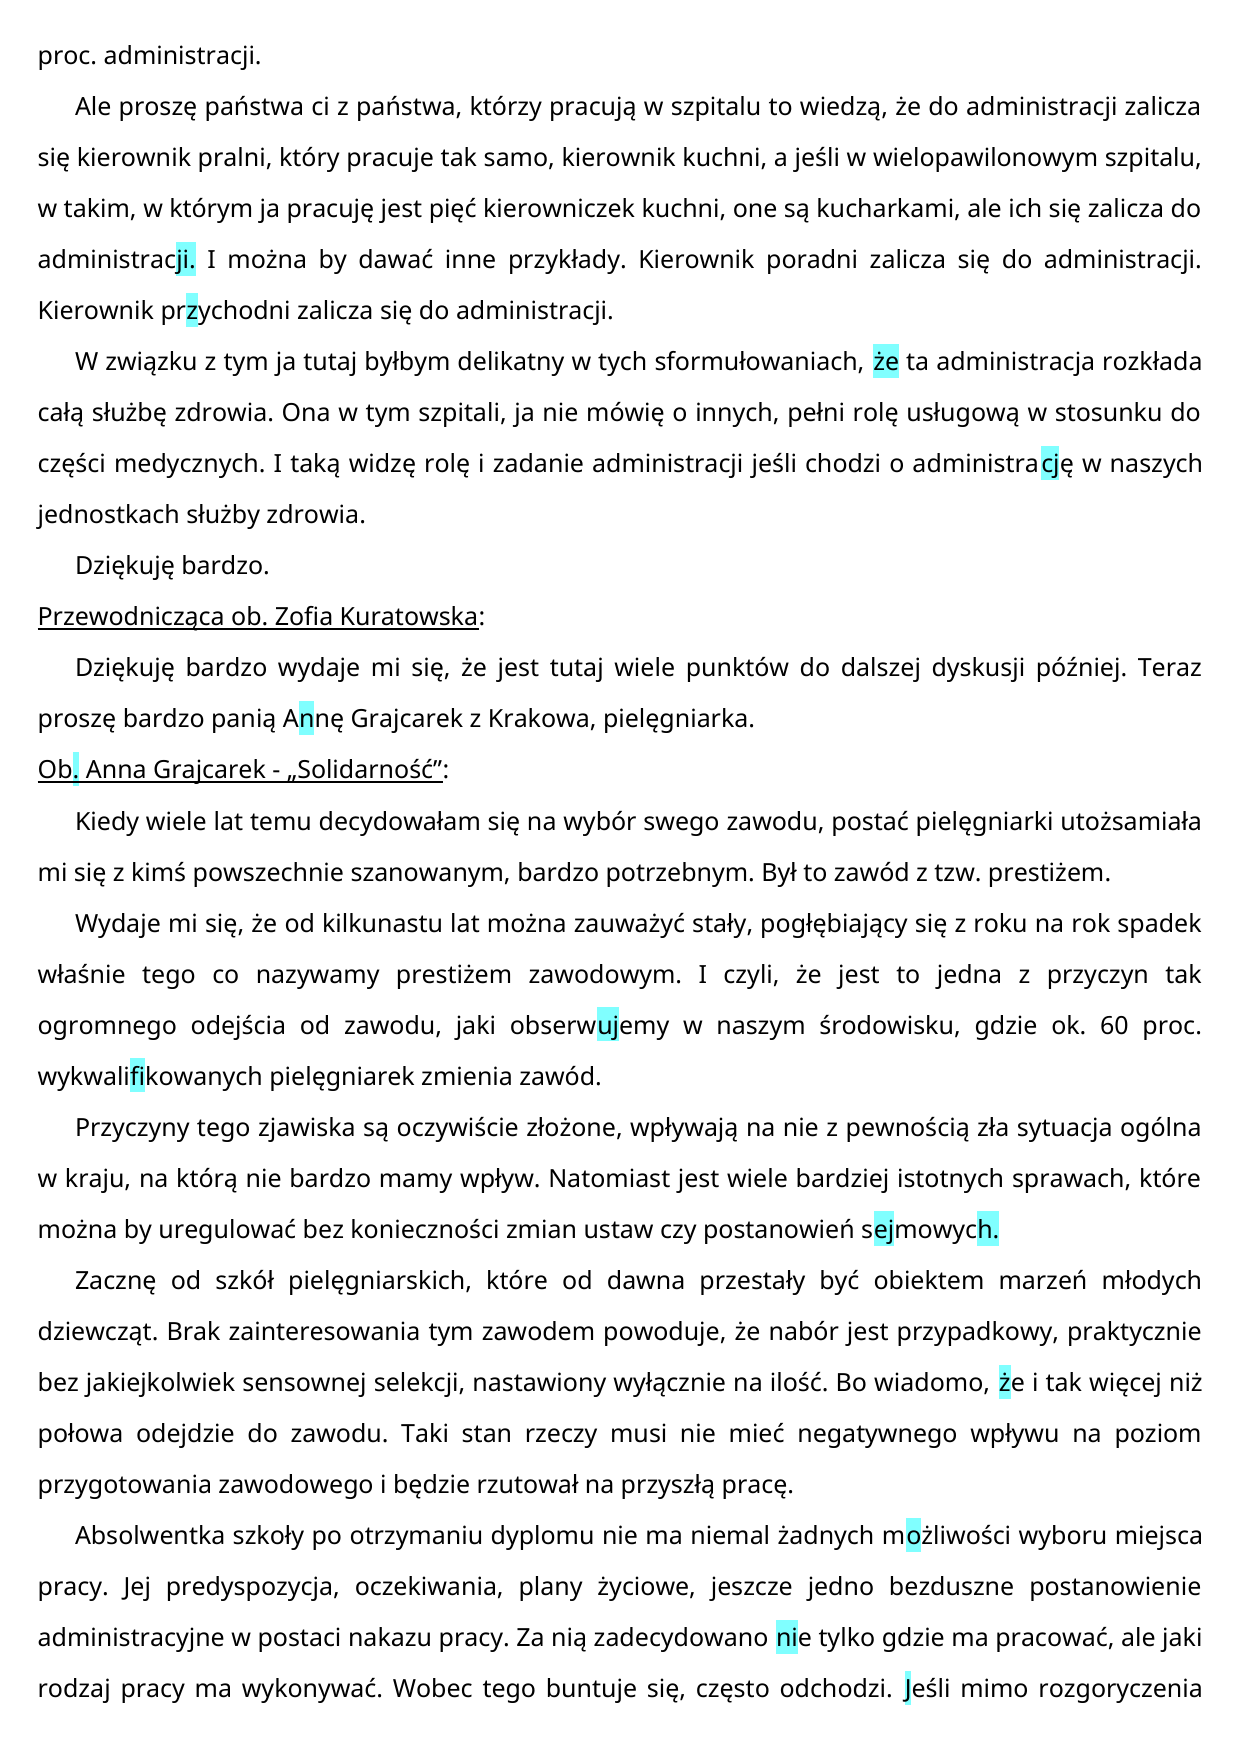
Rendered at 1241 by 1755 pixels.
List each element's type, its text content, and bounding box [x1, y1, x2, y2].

text Kiedy wiele lat temu decydowałam się na wybór swego zawodu, postać pielęgniarki utożsamiała mi się z kimś powszechnie szanowanym, bardzo potrzebnym. Był to zawód z tzw. prestiżem. [37, 803, 1203, 888]
text Wydaje mi się, że od kilkunastu lat można zauważyć stały, pogłębiający się z roku na rok spadek właśnie tego co nazywamy prestiżem zawodowym. I czyli, że jest to jedna z przyczyn tak ogromnego odejścia od zawodu, jaki obserwujemy w naszym środowisku, gdzie ok. 60 proc. wykwalifikowanych pielęgniarek zmienia zawód. [37, 905, 1203, 1092]
text Przewodnicząca ob. Zofia Kuratowska: [37, 599, 1203, 633]
text Przyczyny tego zjawiska są oczywiście złożone, wpływają na nie z pewnością zła sytuacja ogólna w kraju, na którą nie bardzo mamy wpływ. Natomiast jest wiele bardziej istotnych sprawach, które można by uregulować bez konieczności zmian ustaw czy postanowień sejmowych. [37, 1109, 1203, 1246]
text Zacznę od szkół pielęgniarskich, które od dawna przestały być obiektem marzeń młodych dziewcząt. Brak zainteresowania tym zawodem powoduje, że nabór jest przypadkowy, praktycznie bez jakiejkolwiek sensownej selekcji, nastawiony wyłącznie na ilość. Bo wiadomo, że i tak więcej niż połowa odejdzie do zawodu. Taki stan rzeczy musi nie mieć negatywnego wpływu na poziom przygotowania zawodowego i będzie rzutował na przyszłą pracę. [37, 1262, 1203, 1501]
text Absolwentka szkoły po otrzymaniu dyplomu nie ma niemal żadnych możliwości wyboru miejsca pracy. Jej predyspozycja, oczekiwania, plany życiowe, jeszcze jedno bezduszne postanowienie administracyjne w postaci nakazu pracy. Za nią zadecydowano nie tylko gdzie ma pracować, ale jaki rodzaj pracy ma wykonywać. Wobec tego buntuje się, często odchodzi. Jeśli mimo rozgoryczenia [37, 1518, 1203, 1705]
text Dziękuję bardzo wydaje mi się, że jest tutaj wiele punktów do dalszej dyskusji później. Teraz proszę bardzo panią Annę Grajcarek z Krakowa, pielęgniarka. [37, 650, 1203, 735]
text W związku z tym ja tutaj byłbym delikatny w tych sformułowaniach, że ta administracja rozkłada całą służbę zdrowia. Ona w tym szpitali, ja nie mówię o innych, pełni rolę usługową w stosunku do części medycznych. I taką widzę rolę i zadanie administracji jeśli chodzi o administrację w naszych jednostkach służby zdrowia. [37, 344, 1203, 531]
text Ob. Anna Grajcarek - „Solidarność”: [37, 752, 1203, 786]
text proc. administracji. [37, 37, 1203, 72]
text Dziękuję bardzo. [37, 548, 1203, 582]
text Ale proszę państwa ci z państwa, którzy pracują w szpitalu to wiedzą, że do administracji zalicza się kierownik pralni, który pracuje tak samo, kierownik kuchni, a jeśli w wielopawilonowym szpitalu, w takim, w którym ja pracuję jest pięć kierowniczek kuchni, one są kucharkami, ale ich się zalicza do administracji. I można by dawać inne przykłady. Kierownik poradni zalicza się do administracji. Kierownik przychodni zalicza się do administracji. [37, 88, 1203, 327]
